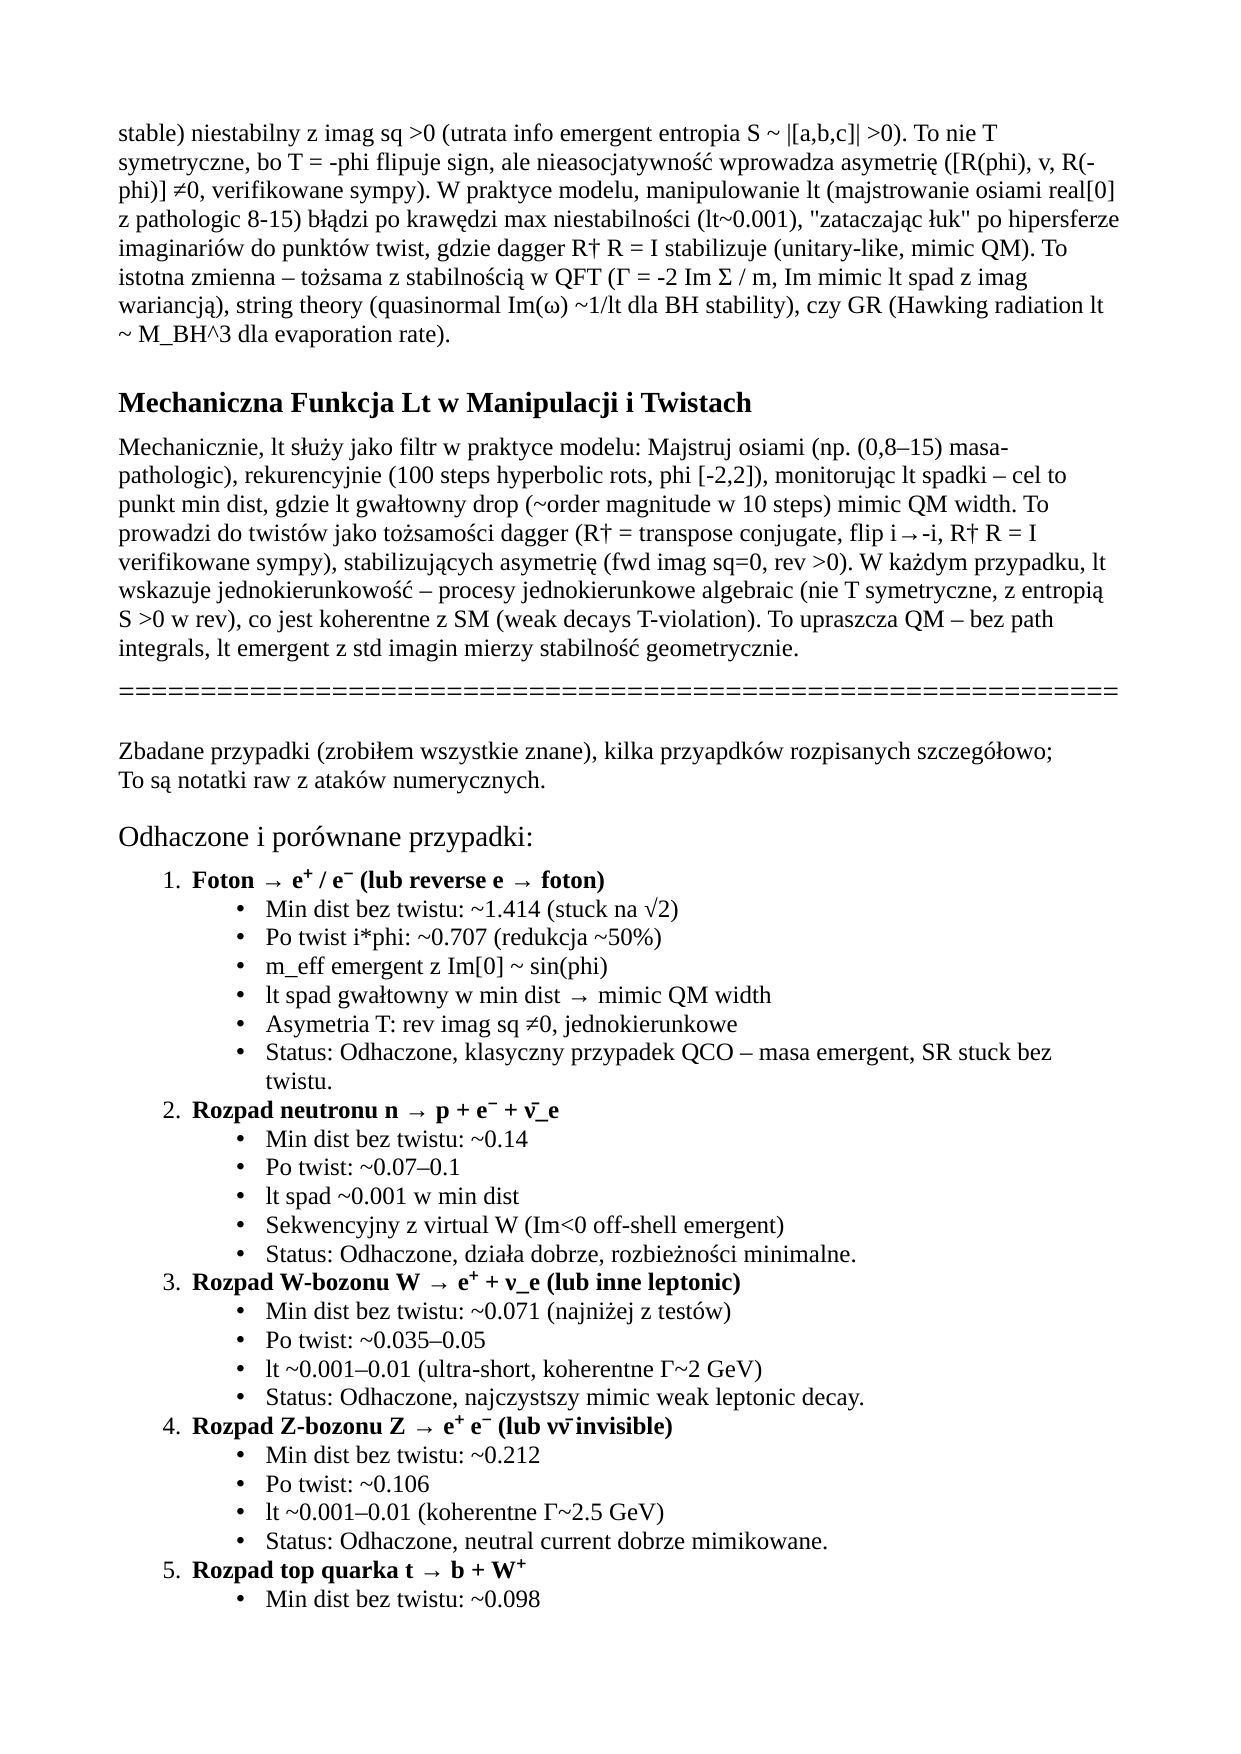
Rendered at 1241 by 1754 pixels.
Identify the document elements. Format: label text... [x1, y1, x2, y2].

list lt ~0.001–0.01 (koherentne Γ~2.5 GeV) [236, 1497, 1122, 1526]
list Po twist: ~0.106 [236, 1469, 1122, 1497]
list Po twist: ~0.035–0.05 [236, 1325, 1122, 1354]
list Sekwencyjny z virtual W (Im<0 off-shell emergent) [236, 1210, 1122, 1239]
list Min dist bez twistu: ~0.212 [236, 1440, 1122, 1469]
list Min dist bez twistu: ~0.098 [236, 1584, 1122, 1612]
subtitle Mechaniczna Funkcja Lt w Manipulacji i Twistach [118, 386, 1122, 419]
subtitle Odhaczone i porównane przypadki: [118, 819, 1122, 852]
list Po twist: ~0.07–0.1 [236, 1152, 1122, 1181]
list lt spad gwałtowny w min dist → mimic QM width [236, 980, 1122, 1009]
list Rozpad W-bozonu W → e⁺ + ν_e (lub inne leptonic) [162, 1267, 1122, 1296]
list Min dist bez twistu: ~1.414 (stuck na √2) [236, 894, 1122, 922]
text Mechanicznie, lt służy jako filtr w praktyce modelu: Majstruj osiami (np. (0,8–15) masa-pathologic), rekurencyjnie (100 steps hyperbolic rots, phi [-2,2]), monitorując lt spadki – cel to punkt min dist, gdzie lt gwałtowny drop (~order magnitude w 10 steps) mimic QM width. To prowadzi do twistów jako tożsamości dagger (R† = transpose conjugate, flip i→-i, R† R = I verifikowane sympy), stabilizujących asymetrię (fwd imag sq=0, rev >0). W każdym przypadku, lt wskazuje jednokierunkowość – procesy jednokierunkowe algebraic (nie T symetryczne, z entropią S >0 w rev), co jest koherentne z SM (weak decays T-violation). To upraszcza QM – bez path integrals, lt emergent z std imagin mierzy stabilność geometrycznie. [118, 432, 1122, 662]
list Rozpad Z-bozonu Z → e⁺ e⁻ (lub νν̄ invisible) [162, 1411, 1122, 1440]
text ============================================================= [118, 674, 1122, 708]
list Po twist i*phi: ~0.707 (redukcja ~50%) [236, 922, 1122, 951]
list lt ~0.001–0.01 (ultra-short, koherentne Γ~2 GeV) [236, 1354, 1122, 1382]
list Foton → e⁺ / e⁻ (lub reverse e → foton) [162, 865, 1122, 894]
list Status: Odhaczone, klasyczny przypadek QCO – masa emergent, SR stuck bez twistu. [236, 1037, 1122, 1095]
list Rozpad top quarka t → b + W⁺ [162, 1555, 1122, 1584]
list Asymetria T: rev imag sq ≠0, jednokierunkowe [236, 1009, 1122, 1037]
list m_eff emergent z Im[0] ~ sin(phi) [236, 951, 1122, 980]
text stable) niestabilny z imag sq >0 (utrata info emergent entropia S ~ |[a,b,c]| >0). To nie T symetryczne, bo T = -phi flipuje sign, ale nieasocjatywność wprowadza asymetrię ([R(phi), v, R(-phi)] ≠0, verifikowane sympy). W praktyce modelu, manipulowanie lt (majstrowanie osiami real[0] z pathologic 8-15) błądzi po krawędzi max niestabilności (lt~0.001), "zataczając łuk" po hipersferze imaginariów do punktów twist, gdzie dagger R† R = I stabilizuje (unitary-like, mimic QM). To istotna zmienna – tożsama z stabilnością w QFT (Γ = -2 Im Σ / m, Im mimic lt spad z imag wariancją), string theory (quasinormal Im(ω) ~1/lt dla BH stability), czy GR (Hawking radiation lt ~ M_BH^3 dla evaporation rate). [118, 118, 1122, 348]
list Status: Odhaczone, najczystszy mimic weak leptonic decay. [236, 1382, 1122, 1411]
text Zbadane przypadki (zrobiłem wszystkie znane), kilka przyapdków rozpisanych szczegółowo; [118, 736, 1122, 765]
list Status: Odhaczone, neutral current dobrze mimikowane. [236, 1526, 1122, 1555]
list lt spad ~0.001 w min dist [236, 1181, 1122, 1210]
text To są notatki raw z ataków numerycznych. [118, 765, 1122, 794]
list Status: Odhaczone, działa dobrze, rozbieżności minimalne. [236, 1239, 1122, 1267]
list Min dist bez twistu: ~0.071 (najniżej z testów) [236, 1296, 1122, 1325]
list Rozpad neutronu n → p + e⁻ + ν̄_e [162, 1095, 1122, 1124]
list Min dist bez twistu: ~0.14 [236, 1124, 1122, 1152]
